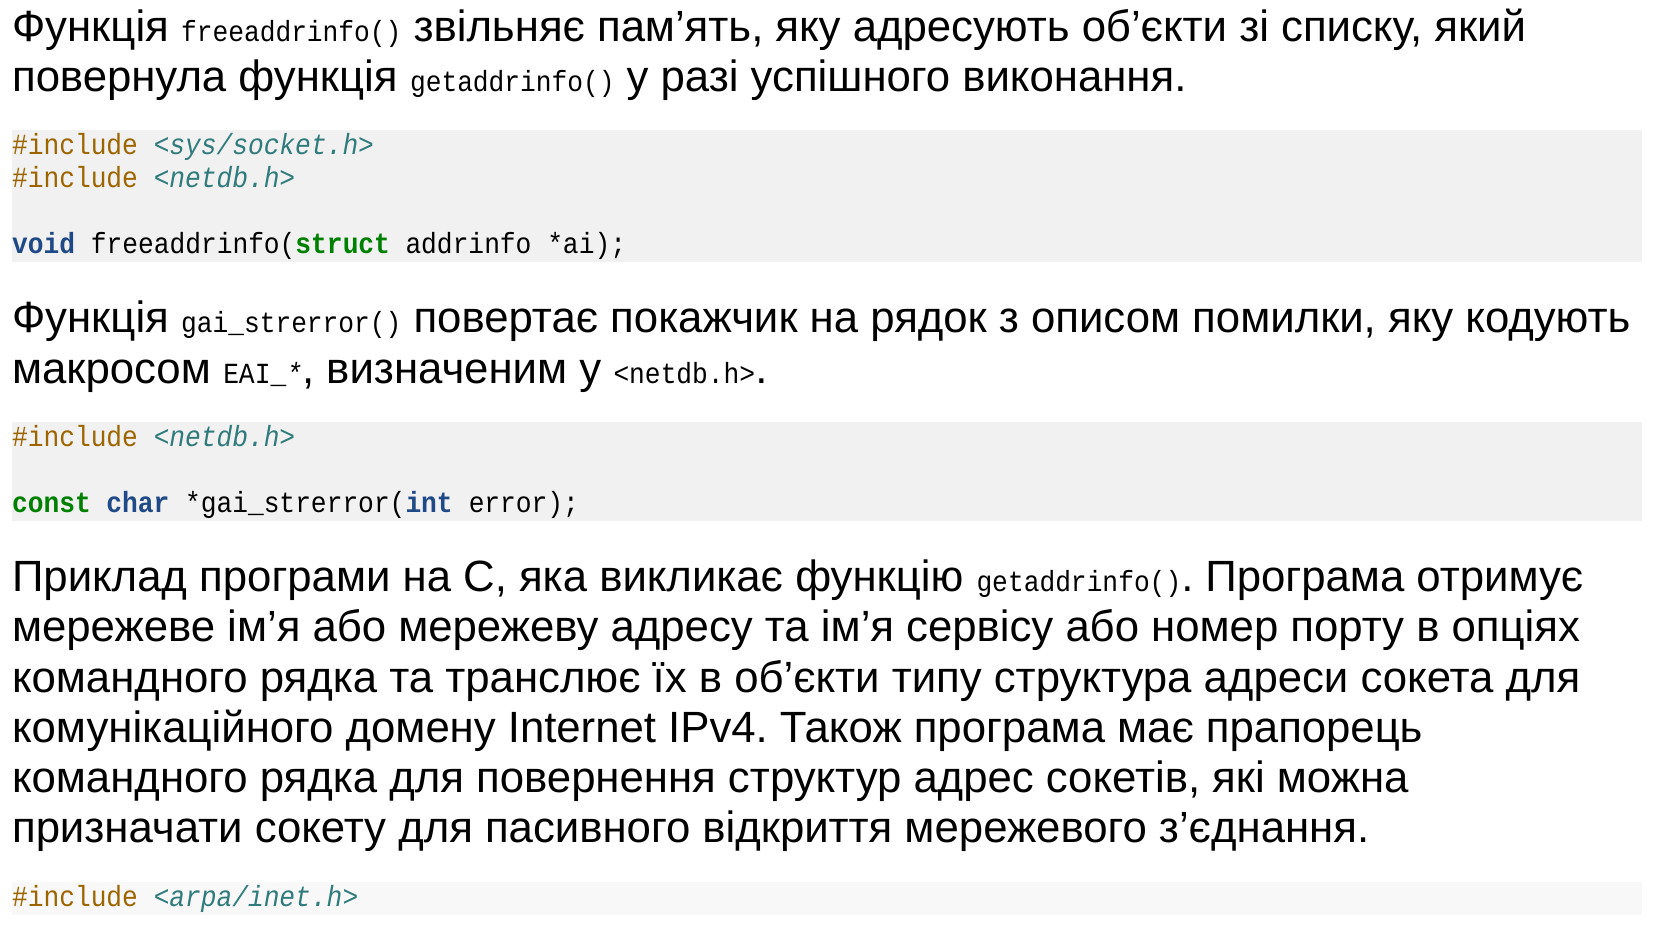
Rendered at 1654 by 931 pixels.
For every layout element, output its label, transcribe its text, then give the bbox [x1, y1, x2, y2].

text #include <netdb.h> [12, 422, 1642, 455]
text Приклад програми на C, яка викликає функцію getaddrinfo(). Програма отримує мережеве ім’я або мережеву адресу та ім’я сервісу або номер порту в опціях командного рядка та транслює їх в об’єкти типу структура адреси сокета для комунікаційного домену Internet IPv4. Також програма має прапорець командного рядка для повернення структур адрес сокетів, які можна призначати сокету для пасивного відкриття мережевого з’єднання. [12, 550, 1642, 852]
text Функція gai_strerror() повертає покажчик на рядок з описом помилки, яку кодують макросом EAI_*, визначеним у <netdb.h>. [12, 292, 1642, 392]
text void freeaddrinfo(struct addrinfo *ai); [12, 229, 1642, 262]
text Функція freeaddrinfo() звільняє пам’ять, яку адресують об’єкти зі списку, який повернула функція getaddrinfo() у разі успішного виконання. [12, 0, 1642, 101]
text #include <netdb.h> [12, 163, 1642, 196]
text #include <arpa/inet.h> [12, 882, 1642, 915]
text #include <sys/socket.h> [12, 130, 1642, 163]
text const char *gai_strerror(int error); [12, 488, 1642, 521]
